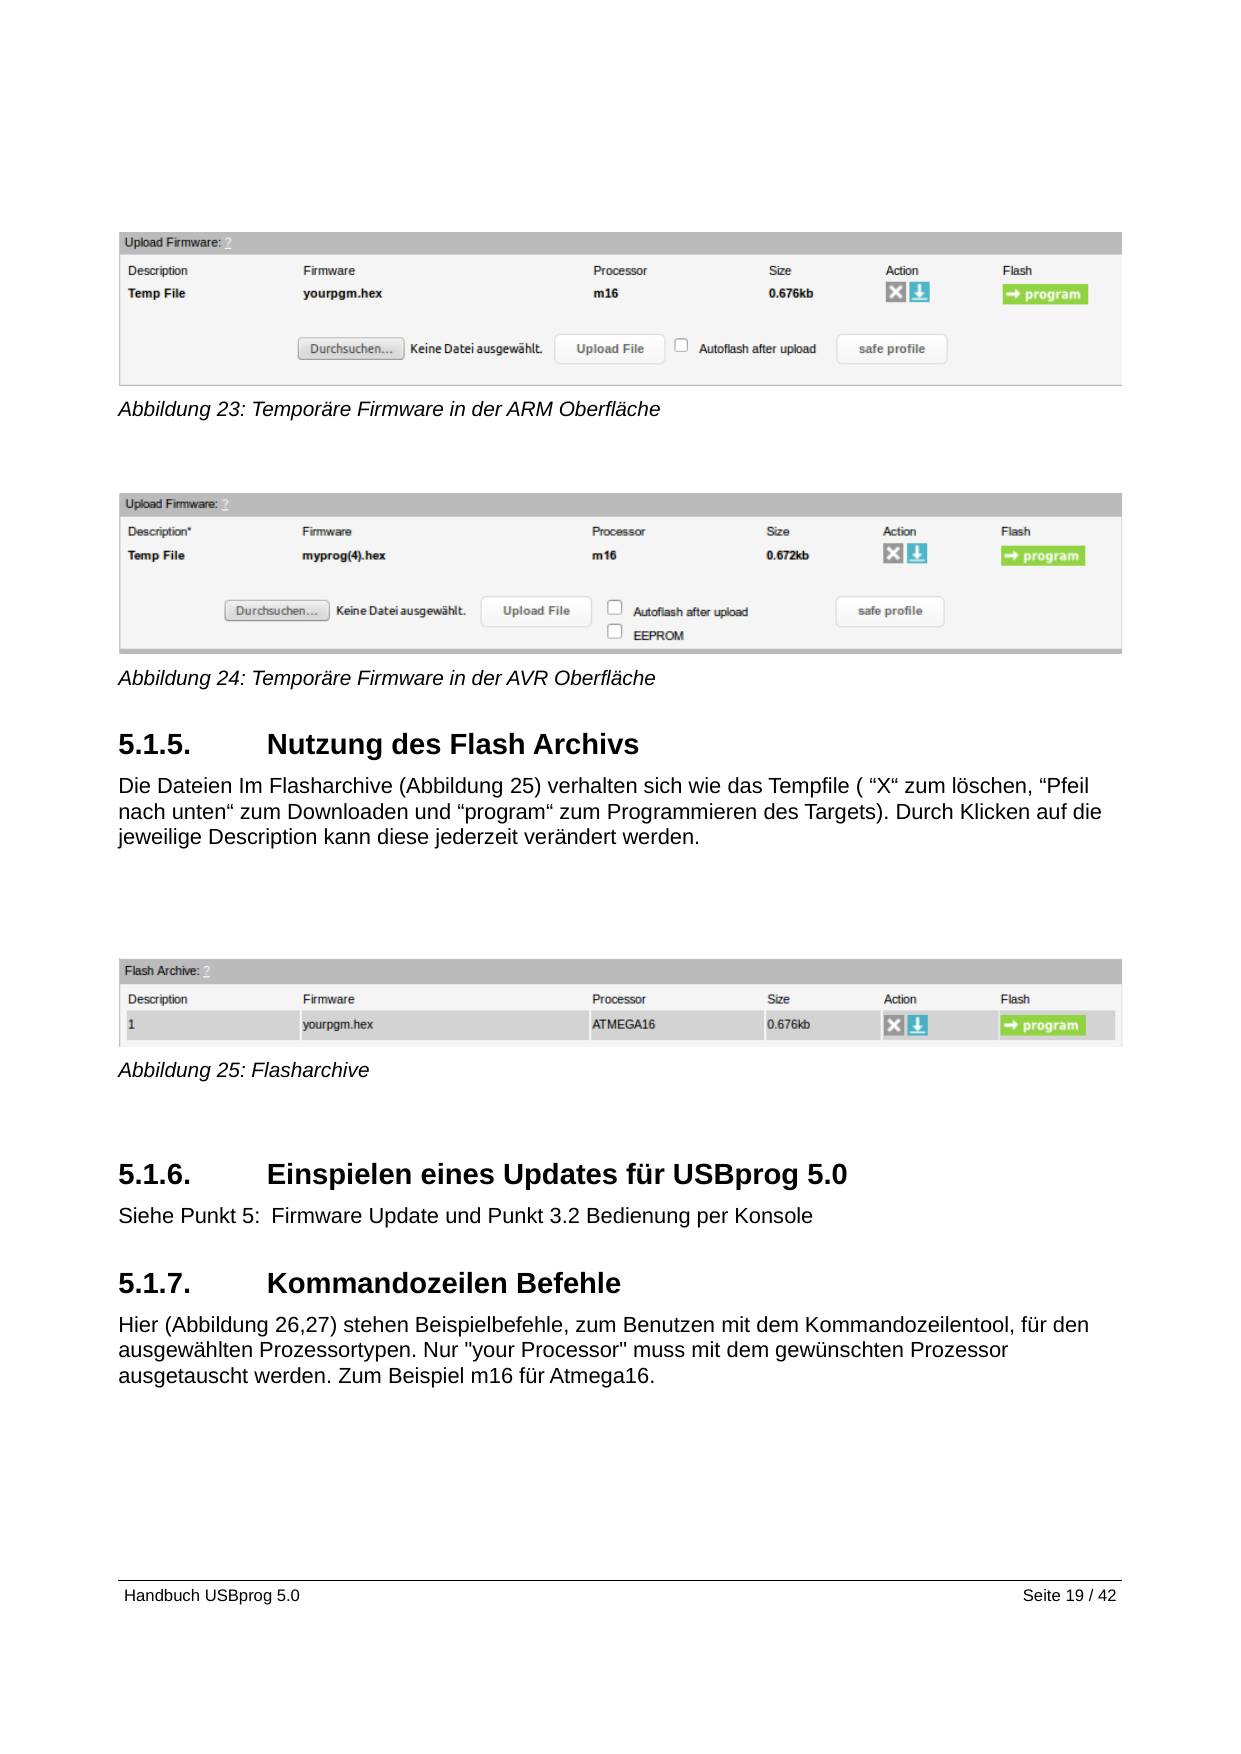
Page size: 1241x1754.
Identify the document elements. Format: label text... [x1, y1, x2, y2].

picture [118, 493, 1123, 654]
text Abbildung 23: Temporäre Firmware in der ARM Oberfläche [118, 386, 1122, 421]
text Siehe Punkt 5: Firmware Update und Punkt 3.2 Bedienung per Konsole [118, 1203, 1122, 1229]
picture [118, 232, 1122, 386]
subtitle Einspielen eines Updates für USBprog 5.0 [118, 1157, 1122, 1191]
subtitle Nutzung des Flash Archivs [118, 727, 1122, 761]
subtitle Kommandozeilen Befehle [118, 1266, 1122, 1300]
text Hier (Abbildung 26,27) stehen Beispielbefehle, zum Benutzen mit dem Kommandozeilentool, für den ausgewählten Prozessortypen. Nur "your Processor" muss mit dem gewünschten Prozessor ausgetauscht werden. Zum Beispiel m16 für Atmega16. [118, 1312, 1122, 1388]
text Abbildung 24: Temporäre Firmware in der AVR Oberfläche [118, 654, 1122, 690]
text Abbildung 25: Flasharchive [118, 1047, 1122, 1082]
picture [118, 958, 1123, 1047]
text Die Dateien Im Flasharchive (Abbildung 25) verhalten sich wie das Tempfile ( “X“ zum löschen, “Pfeil nach unten“ zum Downloaden und “program“ zum Programmieren des Targets). Durch Klicken auf die jeweilige Description kann diese jederzeit verändert werden. [118, 773, 1122, 849]
